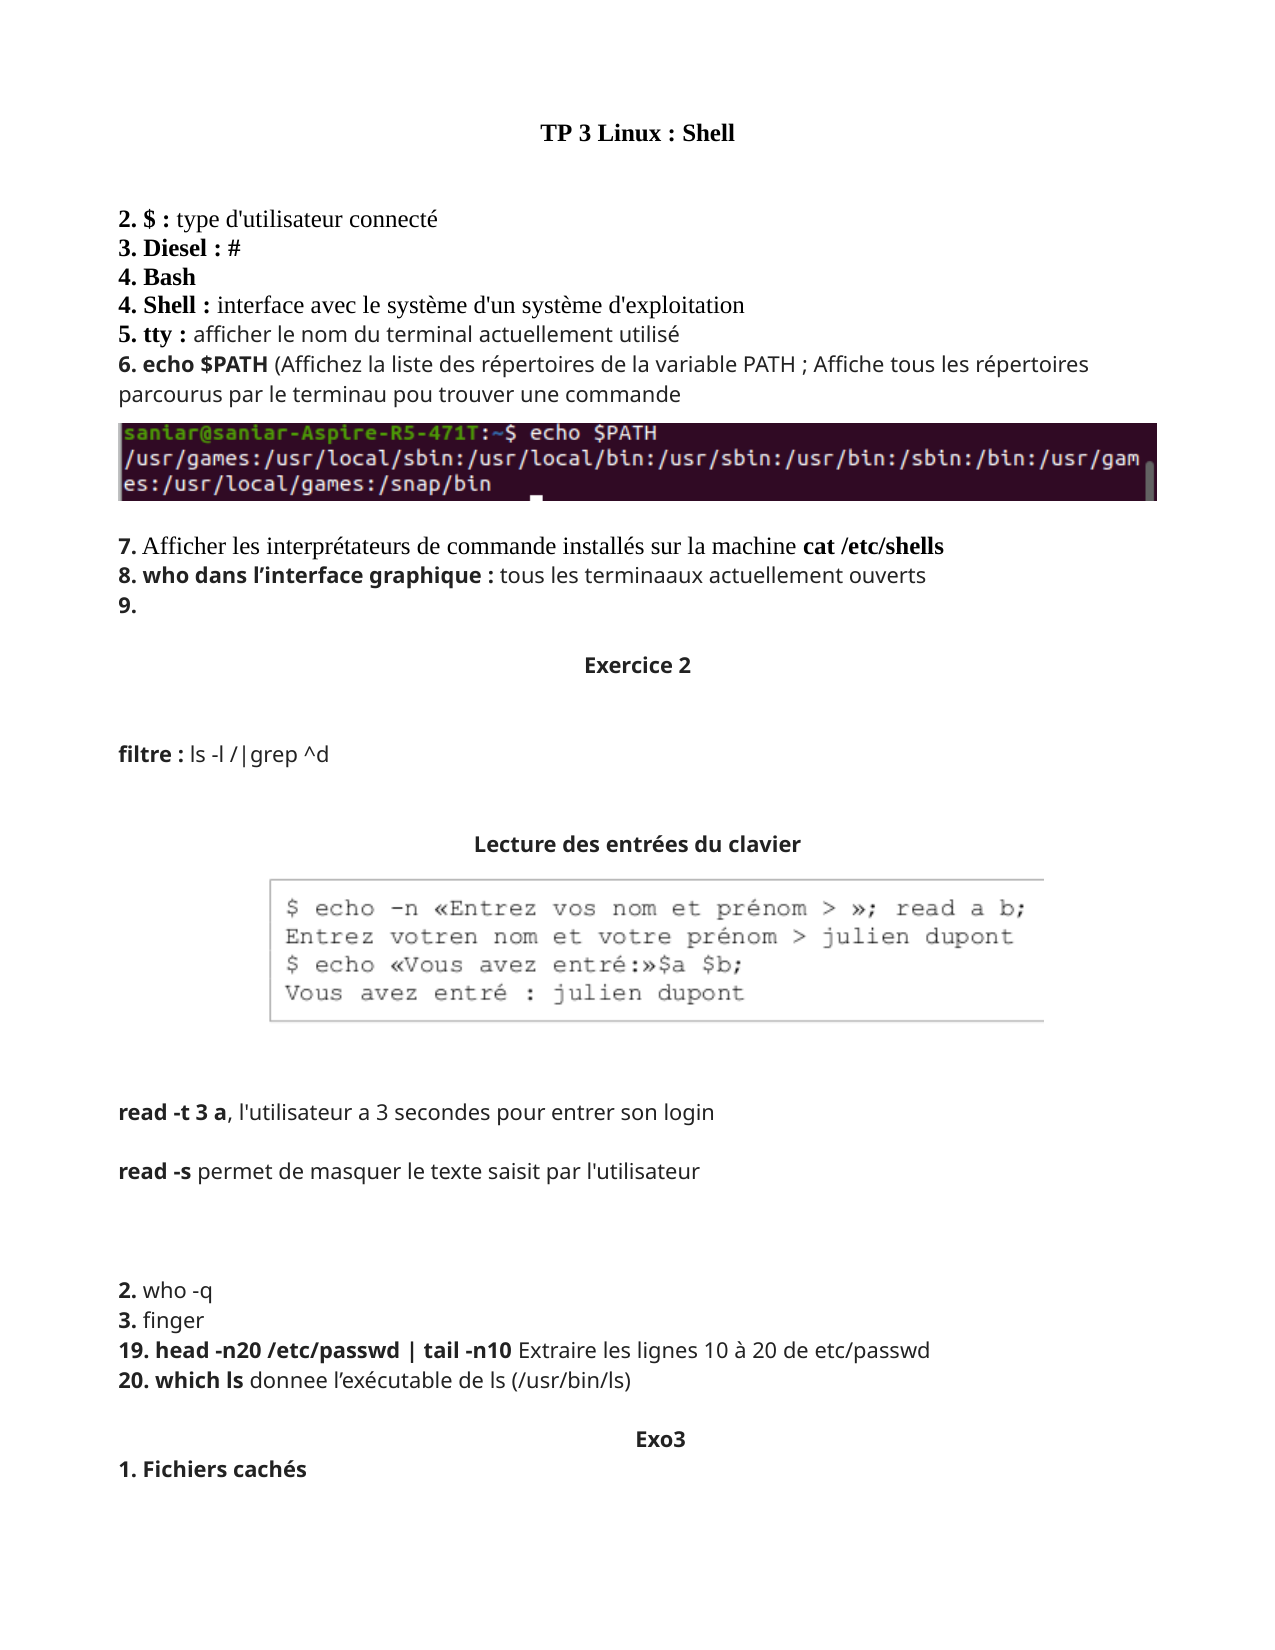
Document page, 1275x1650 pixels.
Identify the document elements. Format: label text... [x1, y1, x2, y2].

text 6. echo $PATH (Affichez la liste des répertoires de la variable PATH ; Affiche tous les répertoires parcourus par le terminau pou trouver une commande [118, 349, 1157, 409]
text 4. Bash [118, 262, 1157, 291]
text 19. head -n20 /etc/passwd | tail -n10 Extraire les lignes 10 à 20 de etc/passwd [118, 1335, 1157, 1365]
text 20. which ls donnee l’exécutable de ls (/usr/bin/ls) [118, 1365, 1157, 1395]
text 8. who dans l’interface graphique : tous les terminaaux actuellement ouverts [118, 561, 1157, 590]
picture [118, 423, 1157, 501]
text 9. [118, 590, 1157, 620]
text 1. Fichiers cachés [118, 1454, 1157, 1484]
text Exo3 [118, 1424, 1157, 1454]
text filtre : ls -l /|grep ^d [118, 739, 1157, 769]
text 2. who -q [118, 1276, 1157, 1305]
text TP 3 Linux : Shell [118, 118, 1157, 147]
picture [265, 873, 1044, 1033]
text Lecture des entrées du clavier [118, 829, 1157, 858]
text 4. Shell : interface avec le système d'un système d'exploitation [118, 291, 1157, 319]
text Exercice 2 [118, 650, 1157, 680]
text 3. finger [118, 1305, 1157, 1335]
text read -s permet de masquer le texte saisit par l'utilisateur [118, 1156, 1157, 1186]
text 7. Afficher les interprétateurs de commande installés sur la machine cat /etc/shells [118, 531, 1157, 561]
text read -t 3 a, l'utilisateur a 3 secondes pour entrer son login [118, 1097, 1157, 1127]
text 2. $ : type d'utilisateur connecté [118, 204, 1157, 233]
text 3. Diesel : # [118, 233, 1157, 262]
text 5. tty : afficher le nom du terminal actuellement utilisé [118, 319, 1157, 349]
